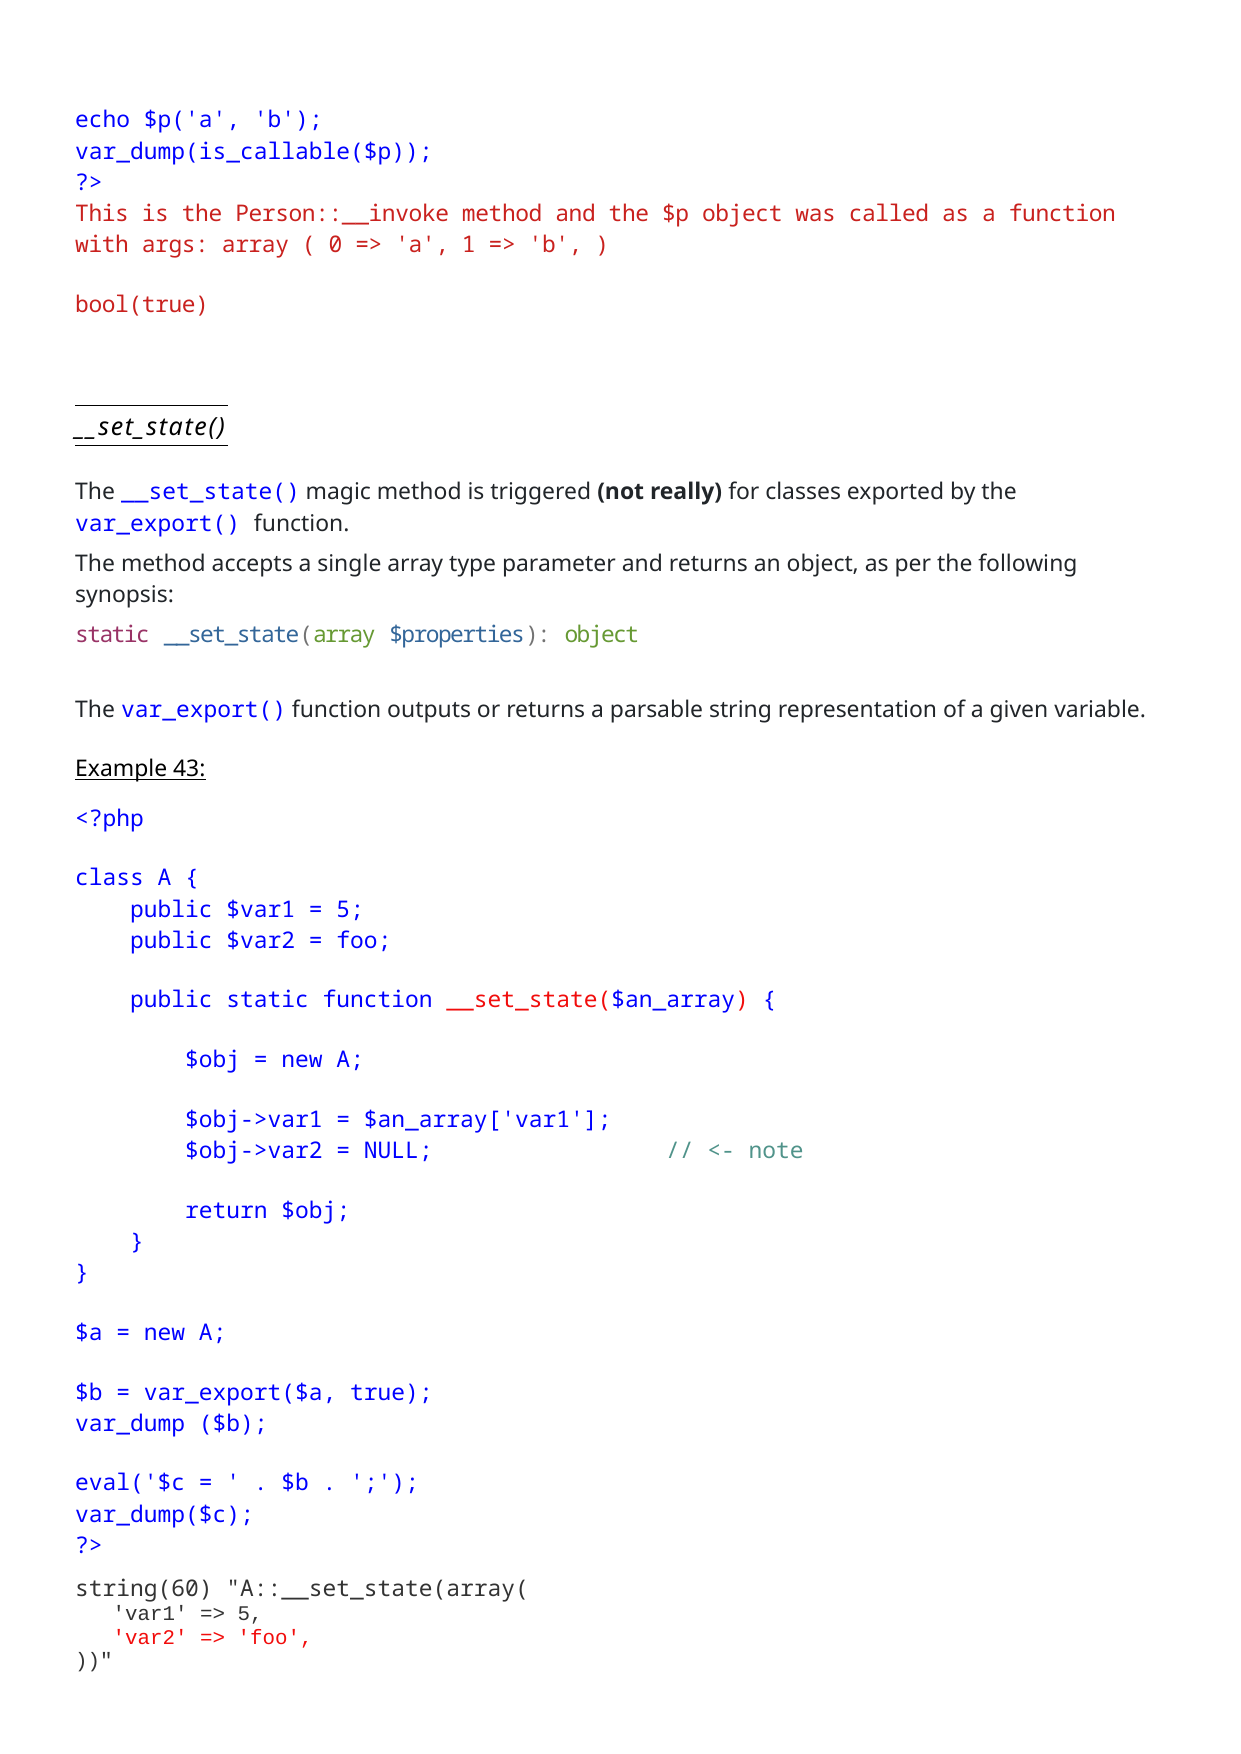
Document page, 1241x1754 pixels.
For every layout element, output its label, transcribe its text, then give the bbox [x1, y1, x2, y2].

text ))" [75, 1651, 1166, 1674]
text public $var2 = foo; [75, 924, 1166, 955]
text var_dump(is_callable($p)); [75, 134, 1166, 166]
text $a = new A; [75, 1316, 1166, 1347]
text The __set_state() magic method is triggered (not really) for classes exported by the var_export() function. [75, 475, 1166, 538]
text $obj->var2 = NULL; // <- note [75, 1134, 1166, 1165]
text This is the Person::__invoke method and the $p object was called as a function with args: array ( 0 => 'a', 1 => 'b', ) [75, 197, 1166, 259]
text public static function __set_state($an_array) { [75, 983, 1166, 1014]
text public $var1 = 5; [75, 892, 1166, 924]
text $obj = new A; [75, 1043, 1166, 1074]
text <?php [75, 802, 1166, 833]
text static __set_state(array $properties): object [75, 618, 1166, 649]
text eval('$c = ' . $b . ';'); [75, 1466, 1166, 1497]
text $b = var_export($a, true); [75, 1375, 1166, 1407]
text } [75, 1256, 1166, 1287]
text var_dump ($b); [75, 1407, 1166, 1438]
text $obj->var1 = $an_array['var1']; [75, 1102, 1166, 1134]
text The method accepts a single array type parameter and returns an object, as per the following synopsis: [75, 547, 1166, 609]
text ?> [75, 1529, 1166, 1560]
text class A { [75, 861, 1166, 892]
text } [75, 1225, 1166, 1256]
text __set_state() [75, 405, 1166, 445]
text 'var2' => 'foo', [75, 1627, 1166, 1651]
text Example 43: [75, 752, 1166, 784]
text bool(true) [75, 288, 1166, 319]
text echo $p('a', 'b'); [75, 103, 1166, 134]
text string(60) "A::__set_state(array( [75, 1572, 1166, 1603]
text The var_export() function outputs or returns a parsable string representation of a given variable. [75, 693, 1166, 724]
text return $obj; [75, 1194, 1166, 1225]
text 'var1' => 5, [75, 1603, 1166, 1627]
text var_dump($c); [75, 1497, 1166, 1529]
text ?> [75, 166, 1166, 197]
